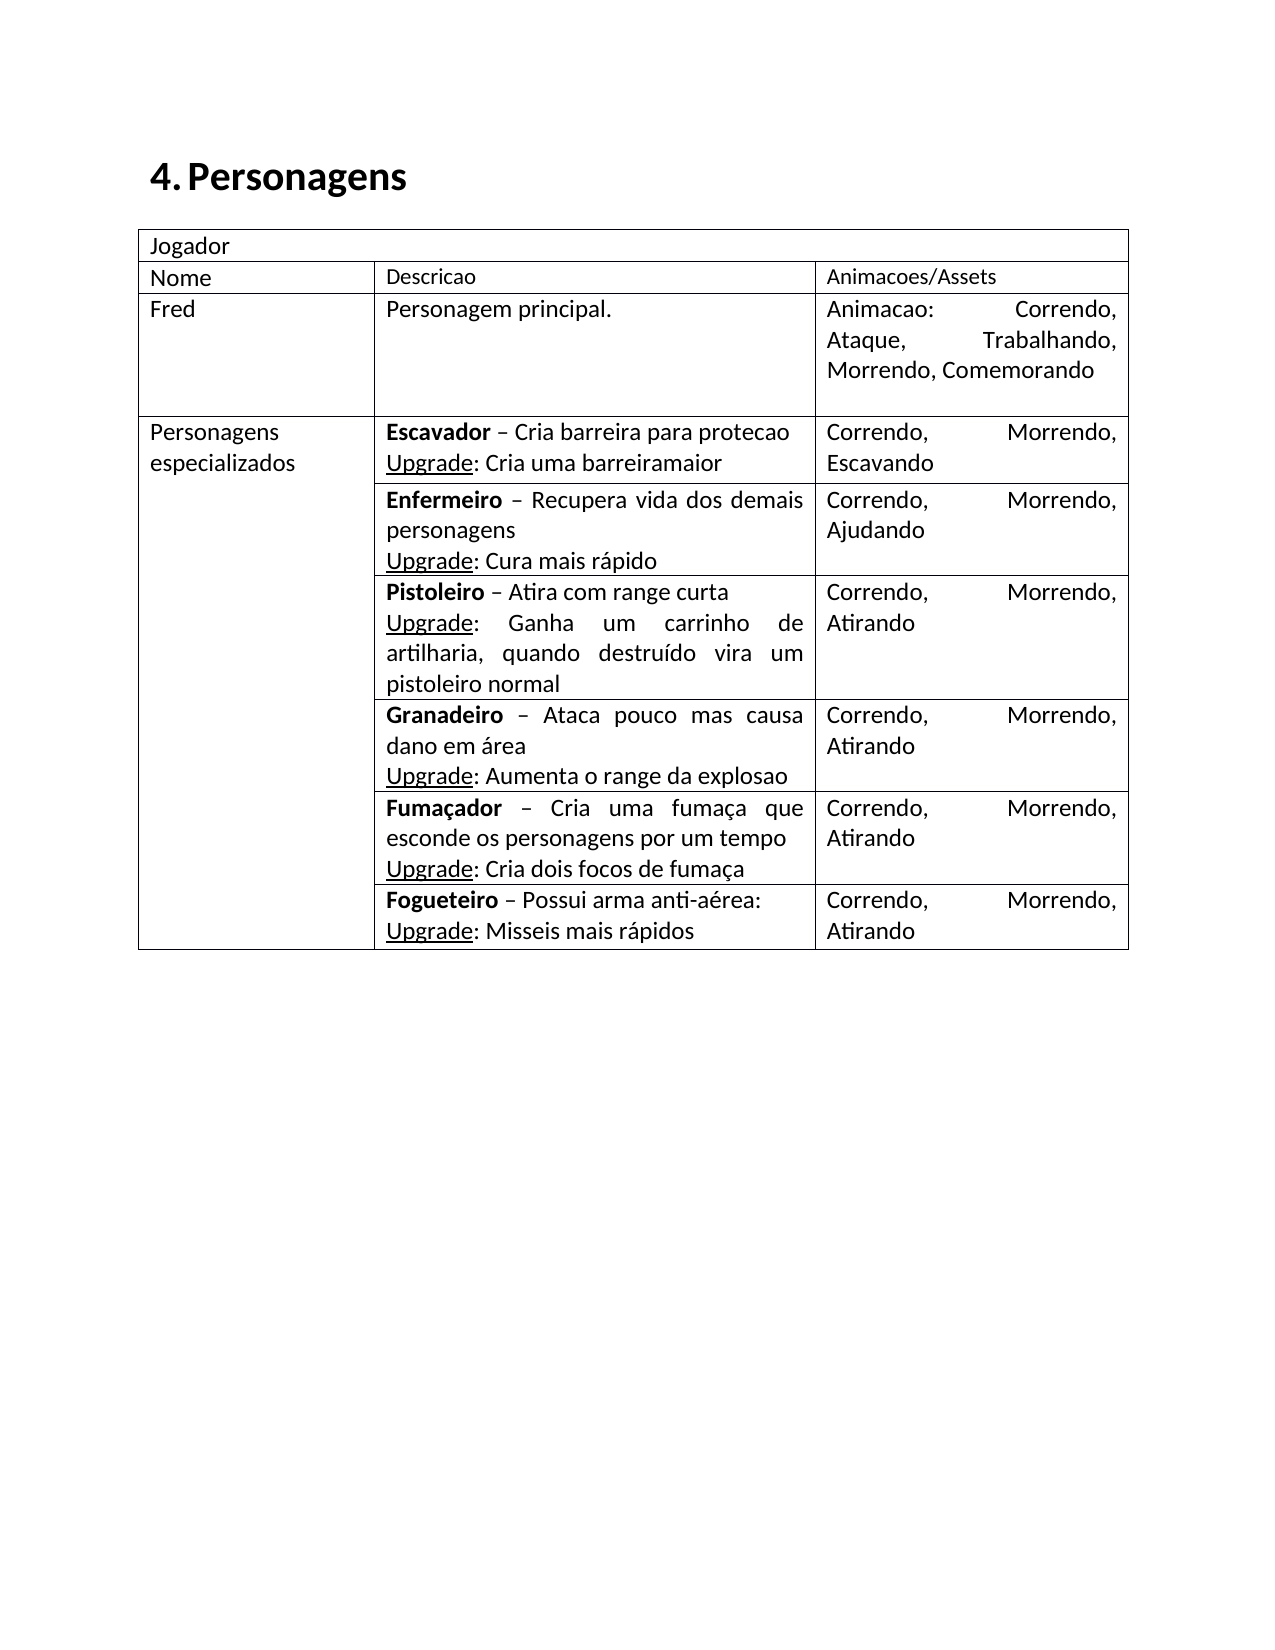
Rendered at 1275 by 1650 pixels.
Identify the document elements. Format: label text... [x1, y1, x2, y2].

table_cell Fogueteiro – Possui arma anti-aérea: Upgrade: Misseis mais rápidos [375, 885, 815, 948]
table_cell Pistoleiro – Atira com range curta Upgrade: Ganha um carrinho de artilharia, quando destruído vira um pistoleiro normal [375, 576, 815, 698]
table_cell Nome [139, 262, 374, 292]
subtitle Personagens [150, 150, 1125, 201]
table_cell Correndo, Morrendo, Atirando [816, 576, 1128, 698]
table_cell Correndo, Morrendo, Atirando [816, 700, 1128, 791]
table_header Jogador [139, 230, 1128, 261]
table_cell Correndo, Morrendo, Atirando [816, 885, 1128, 948]
table_cell Animacoes/Assets [816, 262, 1128, 292]
table_cell Correndo, Morrendo, Ajudando [816, 484, 1128, 575]
table_cell Fred [139, 294, 374, 416]
table_cell Escavador – Cria barreira para protecao Upgrade: Cria uma barreiramaior [375, 417, 815, 483]
table_cell Descricao [375, 262, 815, 292]
table_cell Fumaçador – Cria uma fumaça que esconde os personagens por um tempo Upgrade: Cria dois focos de fumaça [375, 792, 815, 884]
table_cell Personagem principal. [375, 294, 815, 416]
table_cell Personagens especializados [139, 417, 374, 948]
table_cell Granadeiro – Ataca pouco mas causa dano em área Upgrade: Aumenta o range da explosao [375, 700, 815, 791]
table_cell Enfermeiro – Recupera vida dos demais personagens Upgrade: Cura mais rápido [375, 484, 815, 575]
table_cell Correndo, Morrendo, Escavando [816, 417, 1128, 483]
table_cell Correndo, Morrendo, Atirando [816, 792, 1128, 884]
table_cell Animacao: Correndo, Ataque, Trabalhando, Morrendo, Comemorando [816, 294, 1128, 416]
